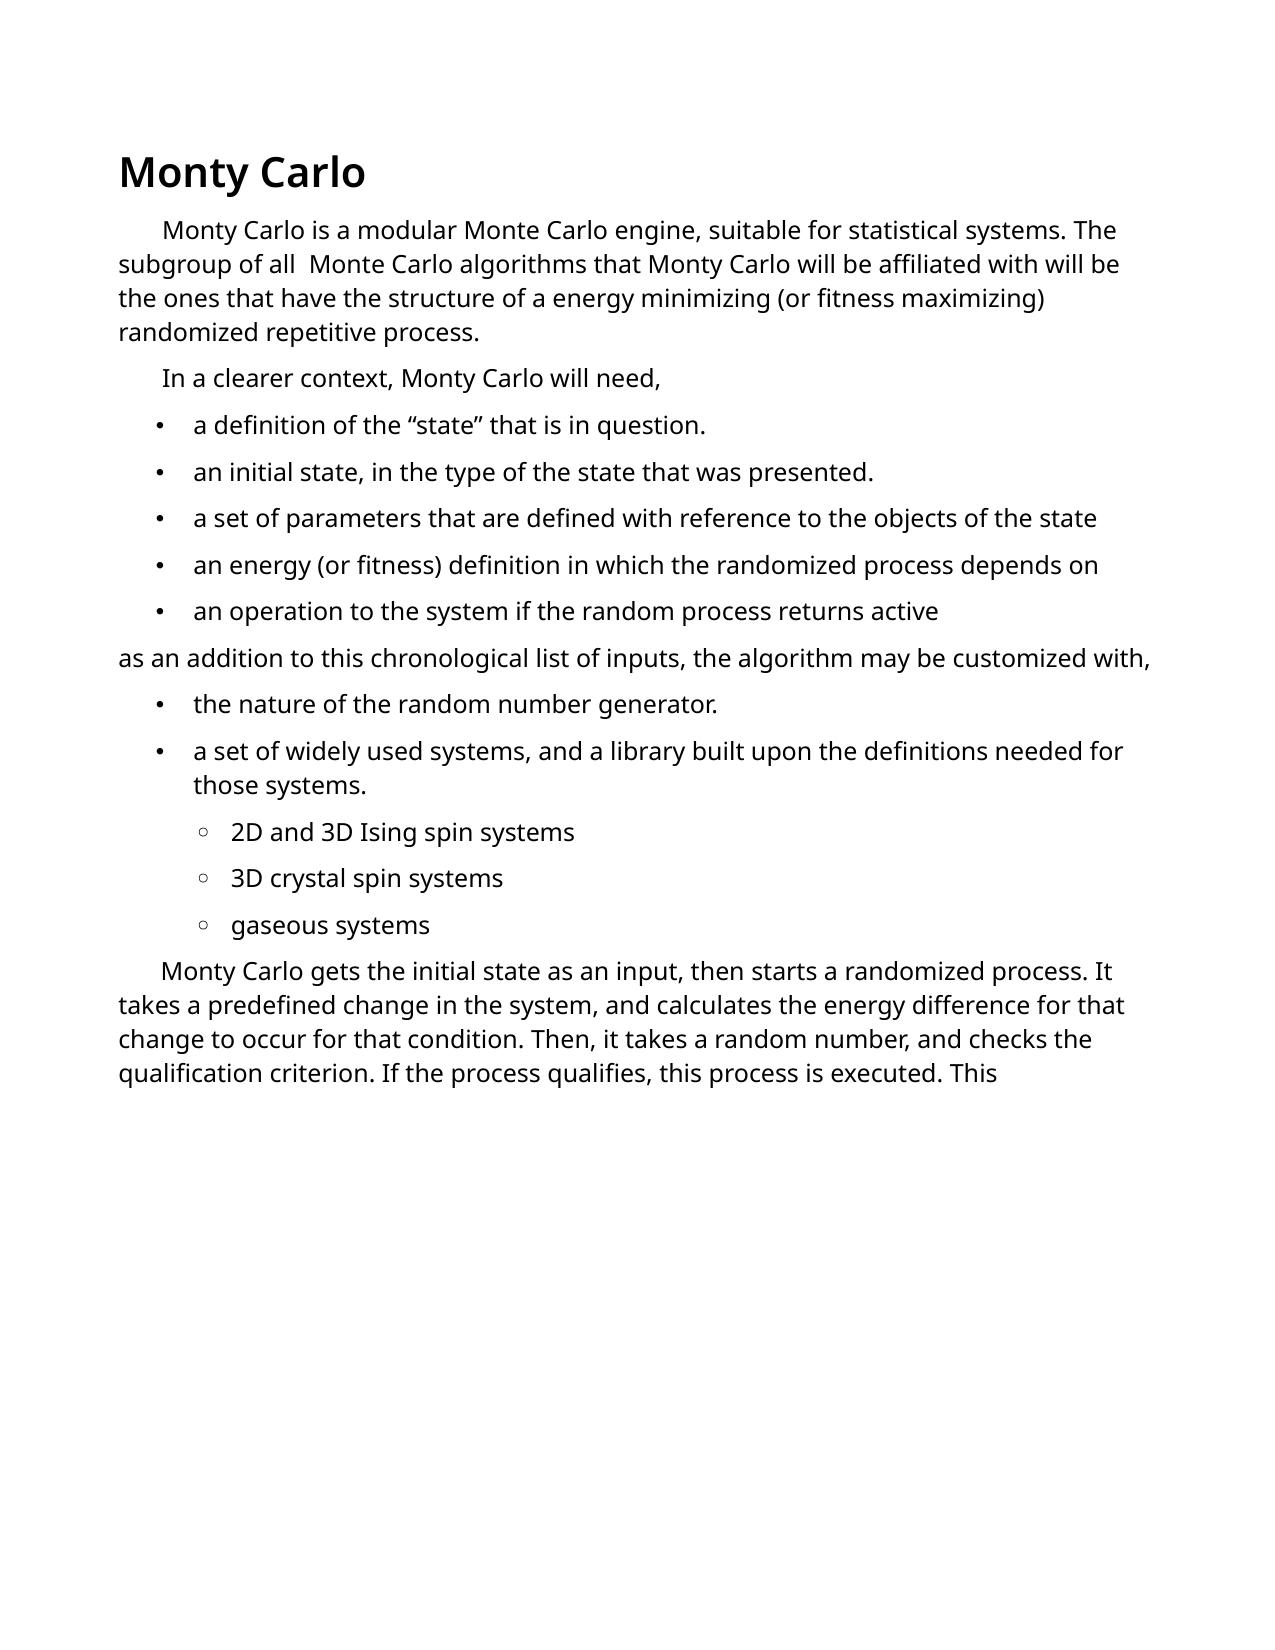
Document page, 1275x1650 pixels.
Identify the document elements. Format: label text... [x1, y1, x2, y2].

list a set of parameters that are defined with reference to the objects of the state [156, 501, 1157, 535]
text Monty Carlo gets the initial state as an input, then starts a randomized process. It takes a predefined change in the system, and calculates the energy difference for that change to occur for that condition. Then, it takes a random number, and checks the qualification criterion. If the process qualifies, this process is executed. This [118, 954, 1157, 1090]
list 2D and 3D Ising spin systems [193, 814, 1157, 848]
text Monty Carlo is a modular Monte Carlo engine, suitable for statistical systems. The subgroup of all Monte Carlo algorithms that Monty Carlo will be affiliated with will be the ones that have the structure of a energy minimizing (or fitness maximizing) randomized repetitive process. [118, 212, 1157, 349]
list an initial state, in the type of the state that was presented. [156, 454, 1157, 488]
list the nature of the random number generator. [156, 687, 1157, 721]
list a definition of the “state” that is in question. [156, 408, 1157, 442]
list 3D crystal spin systems [193, 861, 1157, 895]
text as an addition to this chronological list of inputs, the algorithm may be customized with, [118, 641, 1157, 674]
list gaseous systems [193, 907, 1157, 941]
list a set of widely used systems, and a library built upon the definitions needed for those systems. [156, 734, 1157, 802]
list an energy (or fitness) definition in which the randomized process depends on [156, 547, 1157, 581]
text In a clearer context, Monty Carlo will need, [118, 361, 1157, 395]
subtitle Monty Carlo [118, 143, 1157, 200]
list an operation to the system if the random process returns active [156, 594, 1157, 628]
